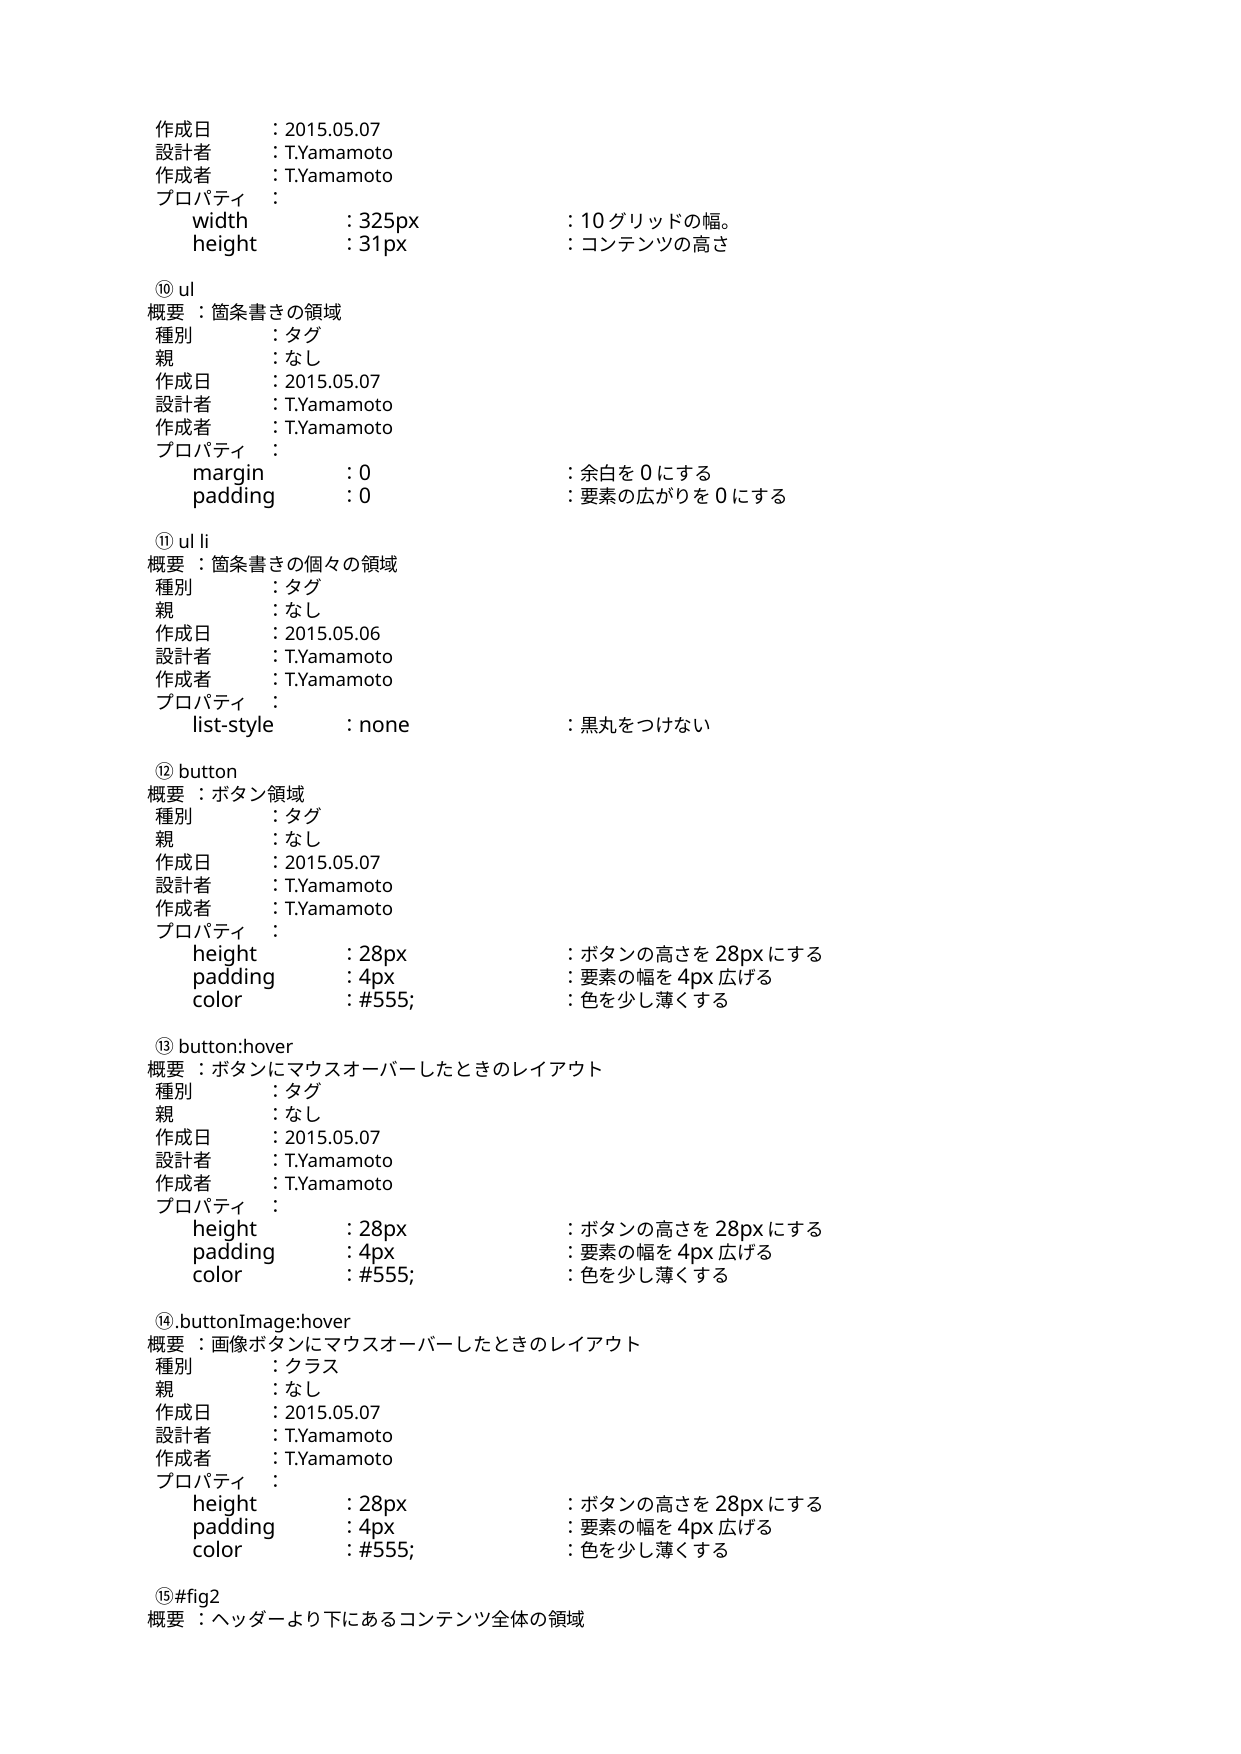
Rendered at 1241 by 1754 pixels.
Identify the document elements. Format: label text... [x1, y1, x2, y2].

text padding ：0 ：要素の広がりを0にする [118, 485, 1122, 508]
text プロパティ ： [118, 439, 1122, 462]
text 種別 ：タグ [118, 324, 1122, 347]
text height ：28px ：ボタンの高さを28pxにする [118, 1493, 1122, 1516]
text 作成日 ：2015.05.07 [118, 1401, 1122, 1424]
text list-style ：none ：黒丸をつけない [118, 714, 1122, 737]
text 親 ：なし [118, 1103, 1122, 1126]
text height ：28px ：ボタンの高さを28pxにする [118, 1218, 1122, 1241]
text 設計者 ：T.Yamamoto [118, 1424, 1122, 1447]
text 設計者 ：T.Yamamoto [118, 645, 1122, 668]
text 作成日 ：2015.05.07 [118, 118, 1122, 141]
text color ：#555; ：色を少し薄くする [118, 1539, 1122, 1562]
text ➉ul [118, 278, 1122, 301]
text 親 ：なし [118, 599, 1122, 622]
text width ：325px ：10グリッドの幅。 [118, 210, 1122, 233]
text 作成日 ：2015.05.07 [118, 1126, 1122, 1149]
text ⑪ul li [118, 531, 1122, 553]
text 種別 ：タグ [118, 576, 1122, 599]
text ⑫button [118, 760, 1122, 783]
text 種別 ：タグ [118, 806, 1122, 828]
text 作成者 ：T.Yamamoto [118, 164, 1122, 187]
text 作成日 ：2015.05.07 [118, 851, 1122, 874]
text 親 ：なし [118, 828, 1122, 851]
text 作成者 ：T.Yamamoto [118, 1447, 1122, 1470]
text ⑬button:hover [118, 1035, 1122, 1058]
text 設計者 ：T.Yamamoto [118, 874, 1122, 897]
text プロパティ ： [118, 1195, 1122, 1218]
text 設計者 ：T.Yamamoto [118, 1149, 1122, 1172]
text margin ：0 ：余白を0にする [118, 462, 1122, 485]
text padding ：4px ：要素の幅を4px広げる [118, 1241, 1122, 1264]
text 概要 ：箇条書きの個々の領域 [118, 553, 1122, 576]
text 作成日 ：2015.05.07 [118, 370, 1122, 393]
text 種別 ：クラス [118, 1356, 1122, 1378]
text color ：#555; ：色を少し薄くする [118, 1264, 1122, 1287]
text 概要 ：ボタンにマウスオーバーしたときのレイアウト [118, 1058, 1122, 1081]
text 作成者 ：T.Yamamoto [118, 897, 1122, 920]
text 概要 ：ボタン領域 [118, 783, 1122, 806]
text 概要 ：箇条書きの領域 [118, 301, 1122, 324]
text プロパティ ： [118, 920, 1122, 943]
text プロパティ ： [118, 187, 1122, 210]
text 概要 ：ヘッダーより下にあるコンテンツ全体の領域 [118, 1608, 1122, 1631]
text 種別 ：タグ [118, 1081, 1122, 1103]
text padding ：4px ：要素の幅を4px広げる [118, 1516, 1122, 1539]
text 作成日 ：2015.05.06 [118, 622, 1122, 645]
text 作成者 ：T.Yamamoto [118, 668, 1122, 691]
text height ：31px ：コンテンツの高さ [118, 233, 1122, 256]
text 作成者 ：T.Yamamoto [118, 416, 1122, 439]
text color ：#555; ：色を少し薄くする [118, 989, 1122, 1012]
text padding ：4px ：要素の幅を4px広げる [118, 966, 1122, 989]
text 概要 ：画像ボタンにマウスオーバーしたときのレイアウト [118, 1333, 1122, 1356]
text 親 ：なし [118, 1378, 1122, 1401]
text プロパティ ： [118, 1470, 1122, 1493]
text height ：28px ：ボタンの高さを28pxにする [118, 943, 1122, 966]
text 作成者 ：T.Yamamoto [118, 1172, 1122, 1195]
text 設計者 ：T.Yamamoto [118, 141, 1122, 164]
text 親 ：なし [118, 347, 1122, 370]
text 設計者 ：T.Yamamoto [118, 393, 1122, 416]
text ⑮#fig2 [118, 1585, 1122, 1608]
text プロパティ ： [118, 691, 1122, 714]
text ⑭.buttonImage:hover [118, 1310, 1122, 1333]
